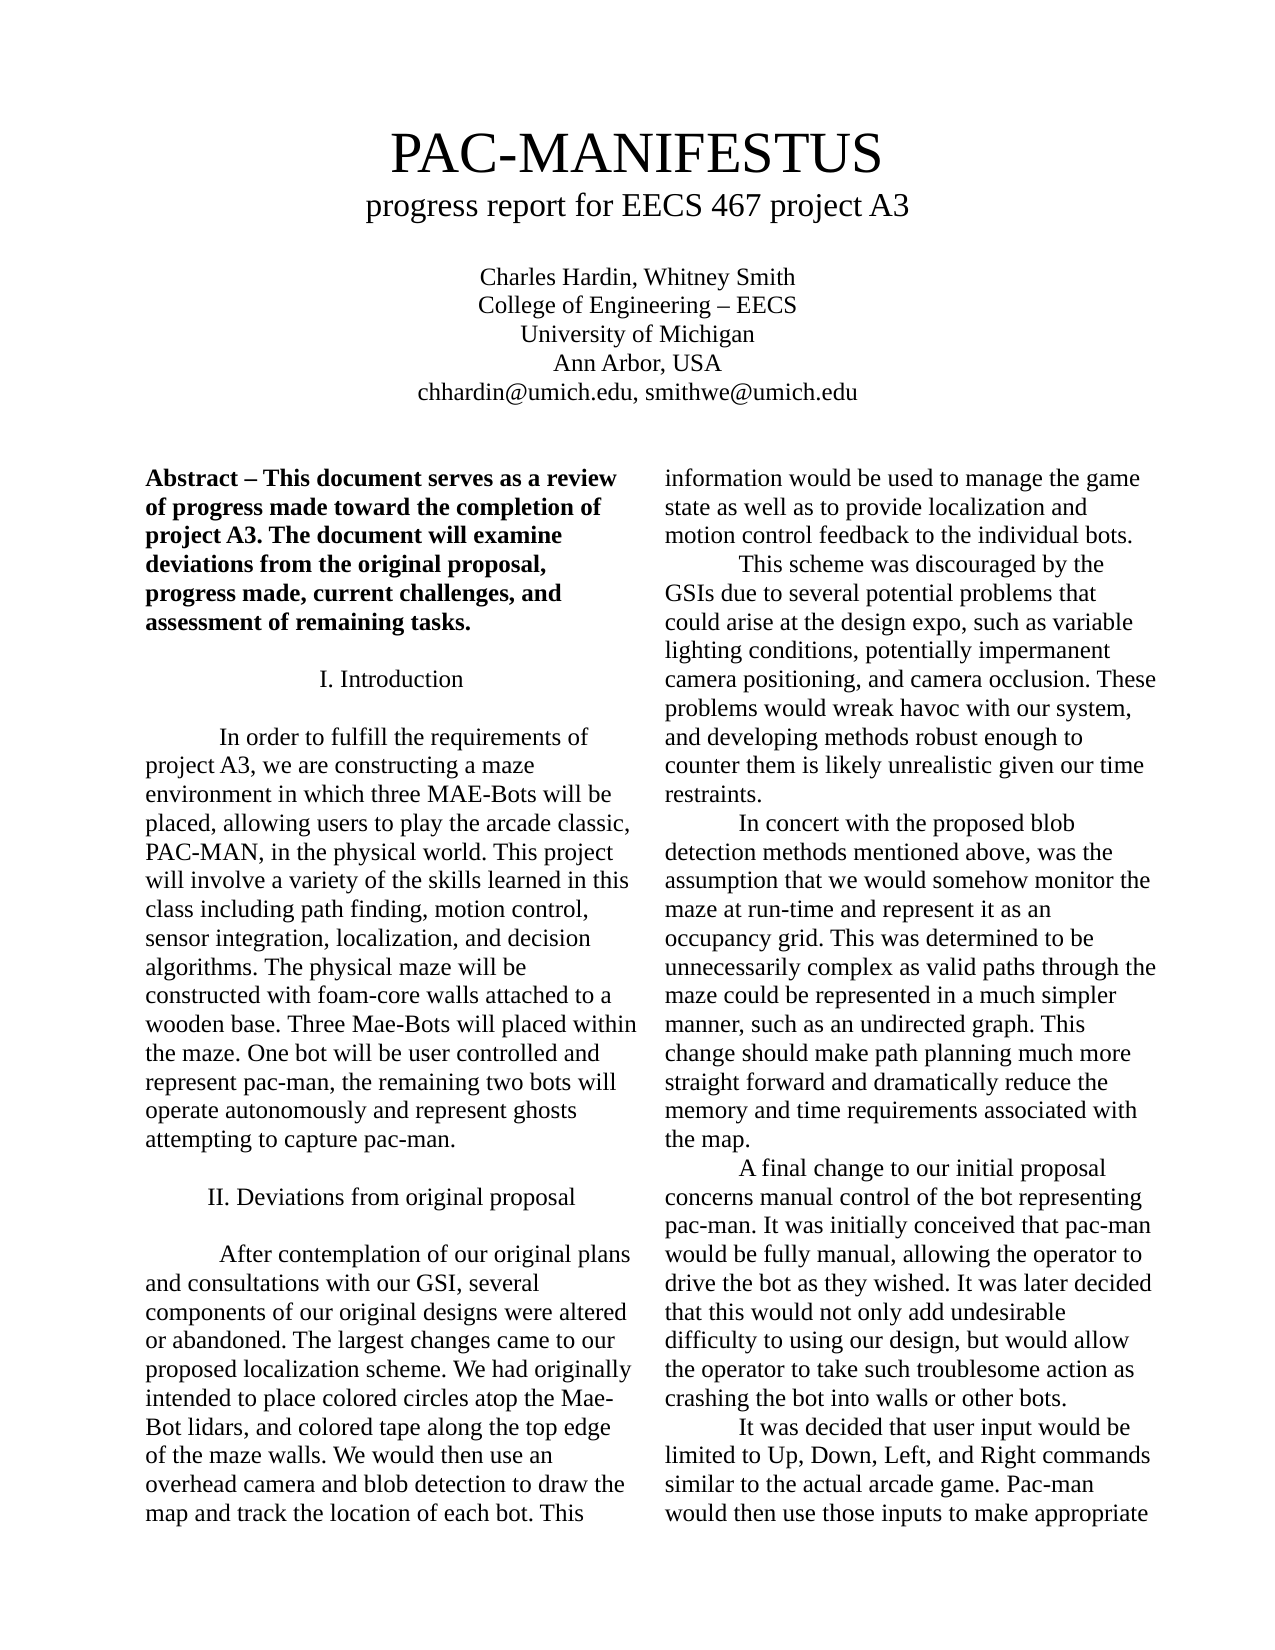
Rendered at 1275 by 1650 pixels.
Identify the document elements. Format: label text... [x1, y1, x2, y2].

text After contemplation of our original plans and consultations with our GSI, several components of our original designs were altered or abandoned. The largest changes came to our proposed localization scheme. We had originally intended to place colored circles atop the Mae-Bot lidars, and colored tape along the top edge of the maze walls. We would then use an overhead camera and blob detection to draw the map and track the location of each bot. This [145, 1239, 637, 1527]
text It was decided that user input would be limited to Up, Down, Left, and Right commands similar to the actual arcade game. Pac-man would then use those inputs to make appropriate [664, 1412, 1157, 1527]
text A final change to our initial proposal concerns manual control of the bot representing pac-man. It was initially conceived that pac-man would be fully manual, allowing the operator to drive the bot as they wished. It was later decided that this would not only add undesirable difficulty to using our design, but would allow the operator to take such troublesome action as crashing the bot into walls or other bots. [664, 1153, 1157, 1412]
text I. Introduction [145, 664, 637, 693]
text Charles Hardin, Whitney Smith [118, 262, 1157, 291]
text II. Deviations from original proposal [145, 1182, 637, 1211]
text information would be used to manage the game state as well as to provide localization and motion control feedback to the individual bots. This scheme was discouraged by the GSIs due to several potential problems that could arise at the design expo, such as variable lighting conditions, potentially impermanent camera positioning, and camera occlusion. These problems would wreak havoc with our system, and developing methods robust enough to counter them is likely unrealistic given our time restraints. [664, 463, 1157, 808]
text University of Michigan [118, 319, 1157, 348]
text chhardin@umich.edu, smithwe@umich.edu [118, 377, 1157, 406]
text PAC-MANIFESTUS [118, 118, 1157, 185]
text College of Engineering – EECS [118, 291, 1157, 319]
text Ann Arbor, USA [118, 348, 1157, 377]
text Abstract – This document serves as a review of progress made toward the completion of project A3. The document will examine deviations from the original proposal, progress made, current challenges, and assessment of remaining tasks. [145, 463, 637, 636]
text progress report for EECS 467 project A3 [118, 185, 1157, 223]
text In concert with the proposed blob detection methods mentioned above, was the assumption that we would somehow monitor the maze at run-time and represent it as an occupancy grid. This was determined to be unnecessarily complex as valid paths through the maze could be represented in a much simpler manner, such as an undirected graph. This change should make path planning much more straight forward and dramatically reduce the memory and time requirements associated with the map. [664, 808, 1157, 1153]
text In order to fulfill the requirements of project A3, we are constructing a maze environment in which three MAE-Bots will be placed, allowing users to play the arcade classic, PAC-MAN, in the physical world. This project will involve a variety of the skills learned in this class including path finding, motion control, sensor integration, localization, and decision algorithms. The physical maze will be constructed with foam-core walls attached to a wooden base. Three Mae-Bots will placed within the maze. One bot will be user controlled and represent pac-man, the remaining two bots will operate autonomously and represent ghosts attempting to capture pac-man. [145, 722, 637, 1153]
